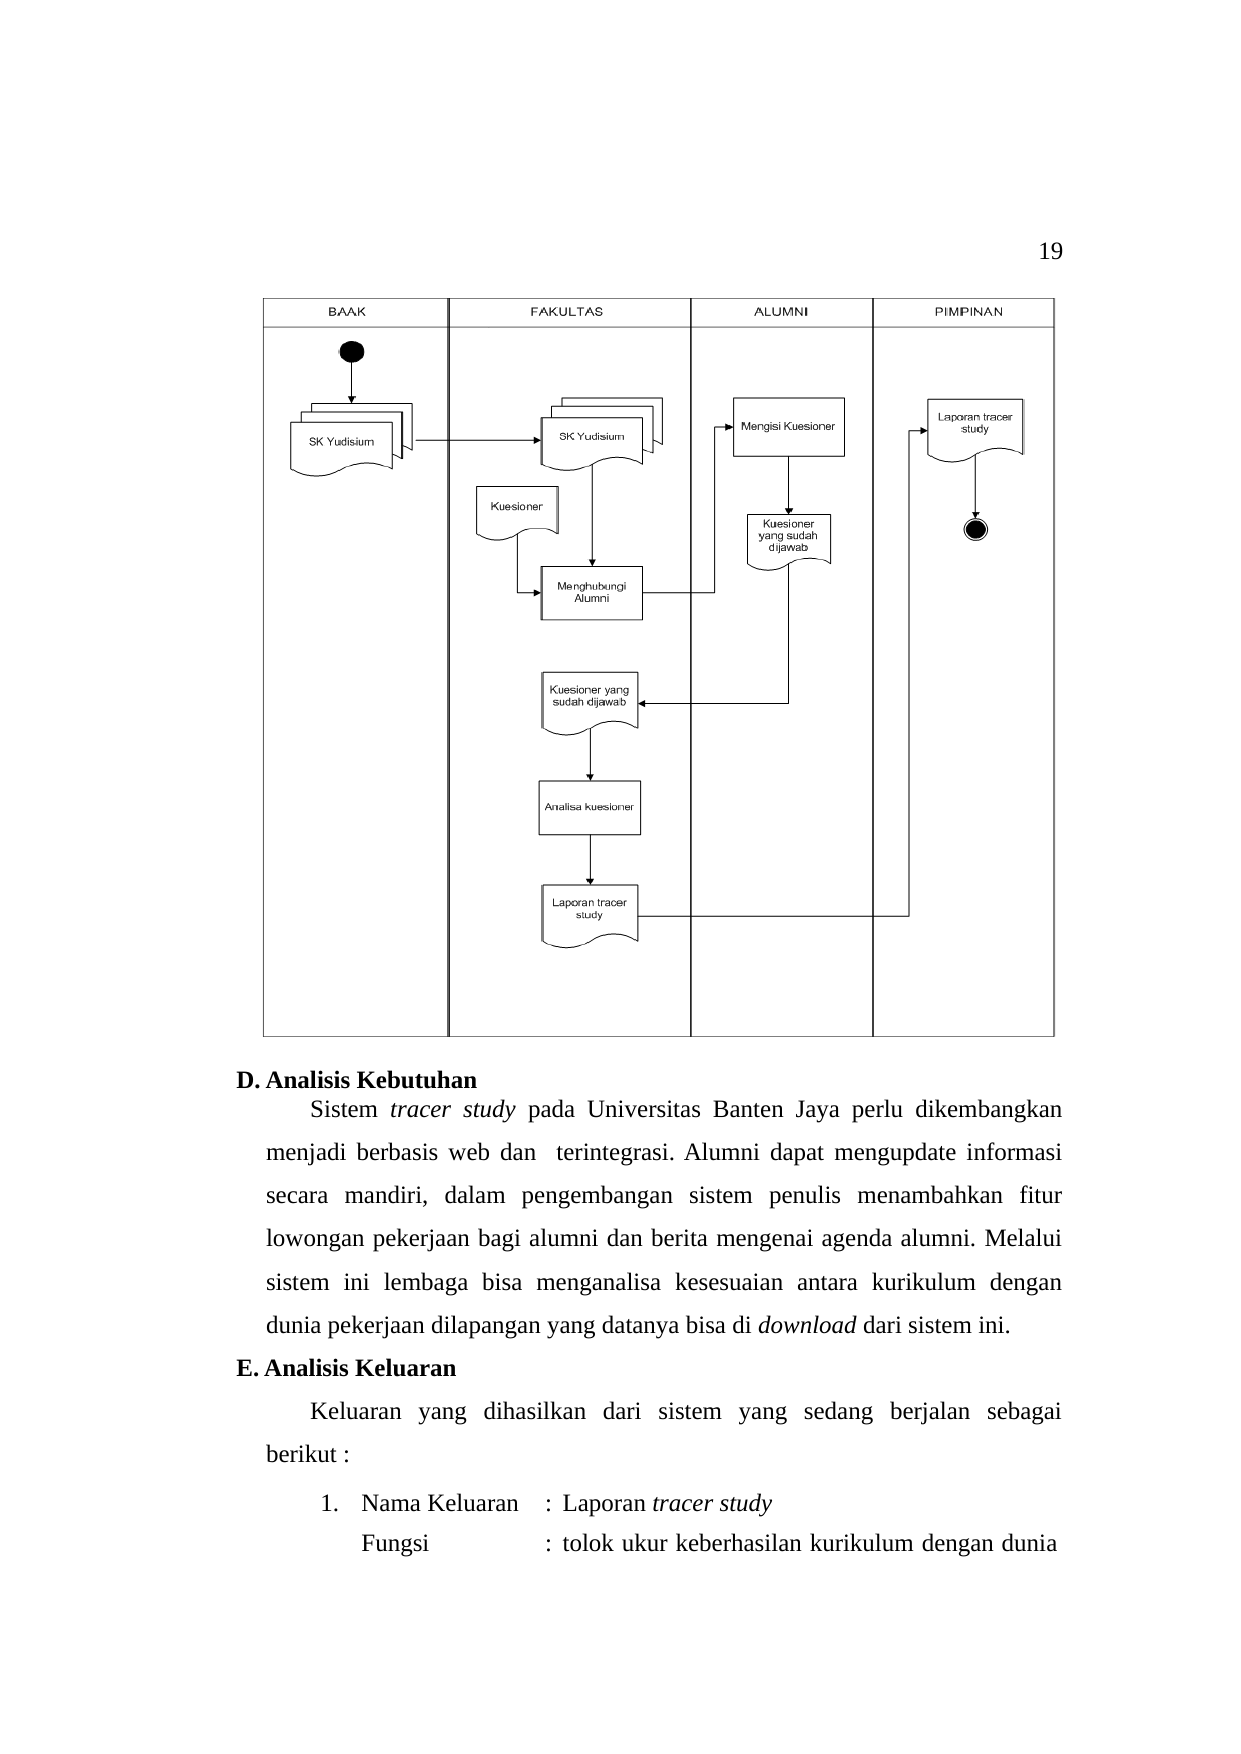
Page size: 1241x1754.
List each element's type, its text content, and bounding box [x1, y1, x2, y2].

table_cell tolok ukur keberhasilan kurikulum dengan dunia [557, 1523, 1063, 1563]
picture [262, 298, 1056, 1037]
table_cell [315, 1523, 356, 1563]
table_cell : [539, 1523, 557, 1563]
text E. Analisis Keluaran [236, 1353, 1063, 1382]
table_header Nama Keluaran [356, 1482, 539, 1522]
text Keluaran yang dihasilkan dari sistem yang sedang berjalan sebagai berikut : [266, 1396, 1063, 1468]
table_cell Fungsi [356, 1523, 539, 1563]
text Sistem tracer study pada Universitas Banten Jaya perlu dikembangkan menjadi berbasis web dan terintegrasi. Alumni dapat mengupdate informasi secara mandiri, dalam pengembangan sistem penulis menambahkan fitur lowongan pekerjaan bagi alumni dan berita mengenai agenda alumni. Melalui sistem ini lembaga bisa menganalisa kesesuaian antara kurikulum dengan dunia pekerjaan dilapangan yang datanya bisa di download dari sistem ini. [266, 1094, 1063, 1338]
table_header Laporan tracer study [557, 1482, 1063, 1522]
table_header 1. [315, 1482, 356, 1522]
table_header : [539, 1482, 557, 1522]
text D. Analisis Kebutuhan [236, 1065, 1063, 1094]
